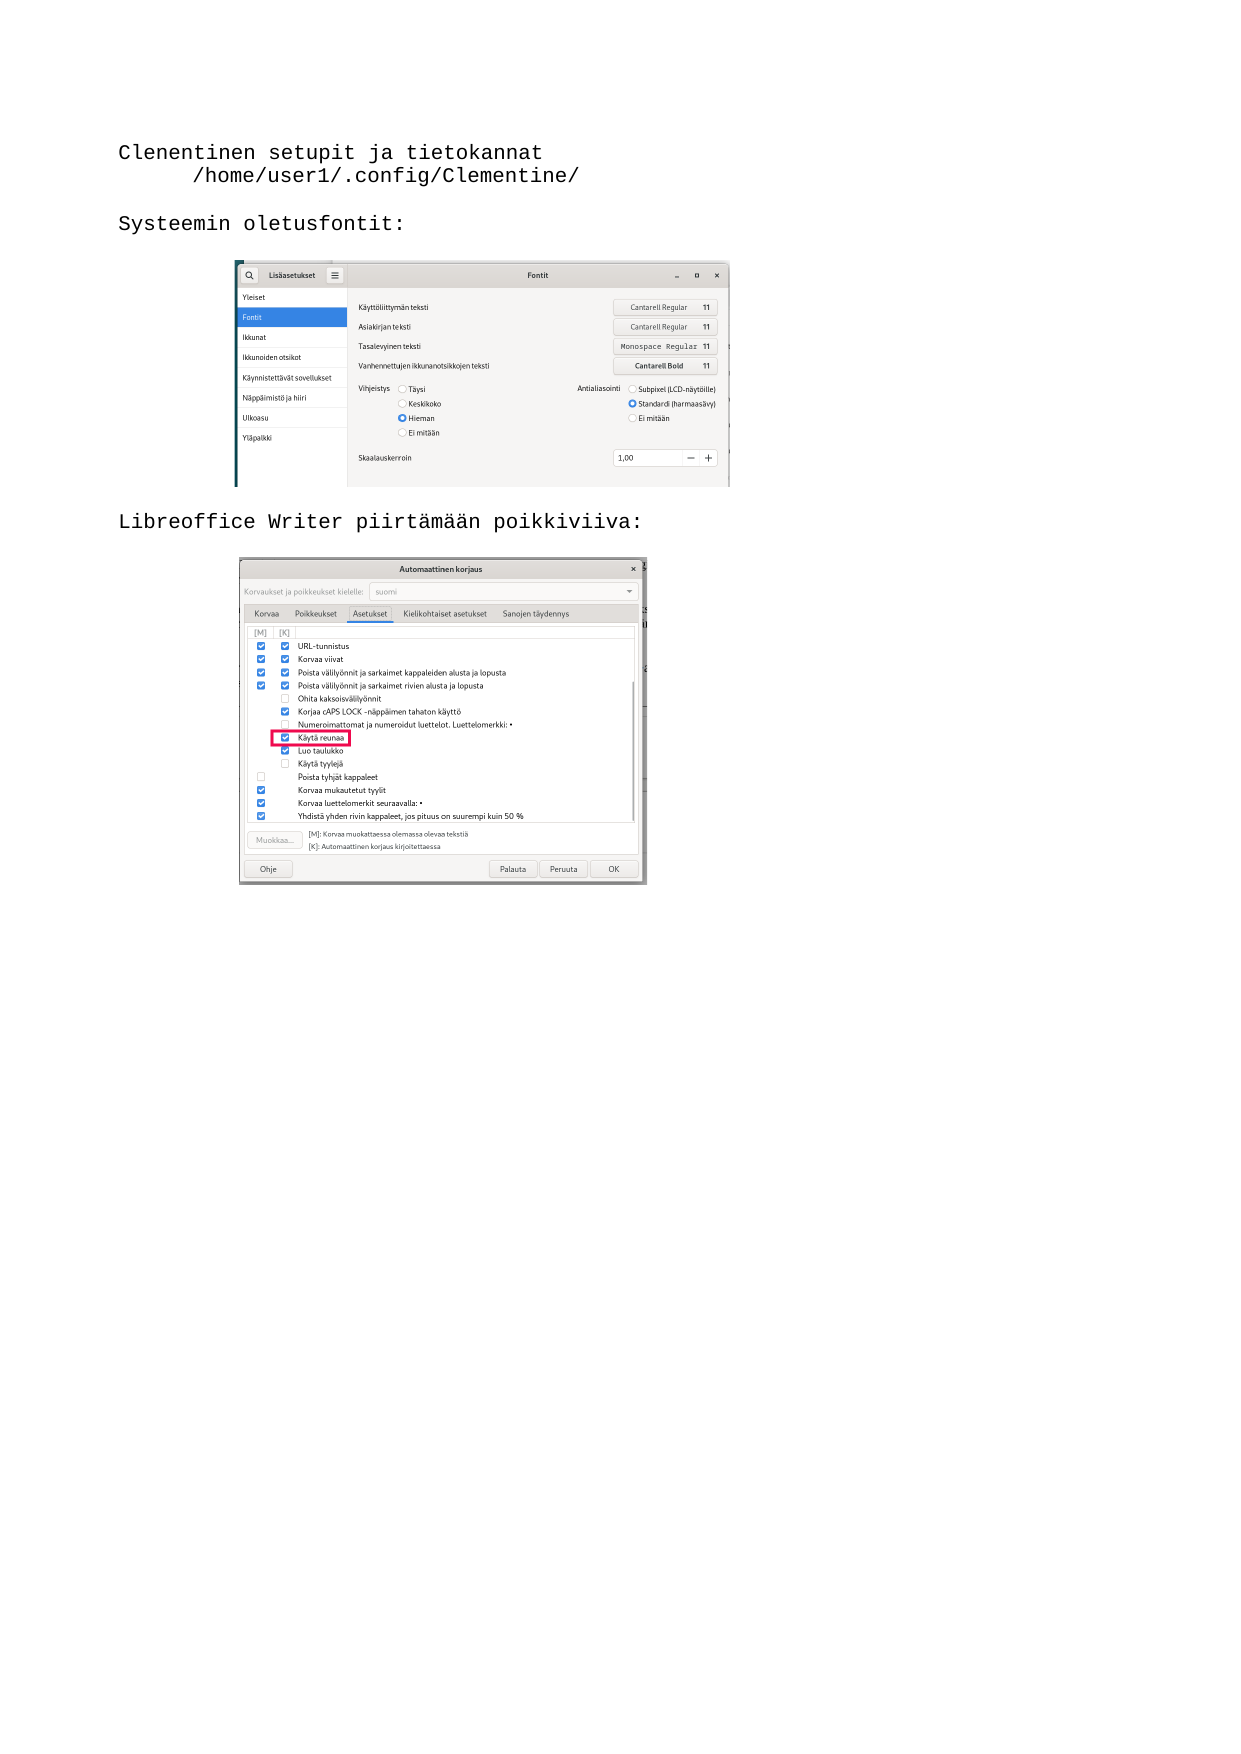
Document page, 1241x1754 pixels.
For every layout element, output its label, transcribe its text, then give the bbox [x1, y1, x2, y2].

text Systeemin oletusfontit: [118, 213, 1122, 236]
text Clenentinen setupit ja tietokannat [118, 142, 1122, 165]
text Libreoffice Writer piirtämään poikkiviiva: [118, 511, 1122, 534]
picture [234, 260, 730, 487]
text /home/user1/.config/Clementine/ [192, 165, 1122, 189]
picture [239, 557, 648, 885]
